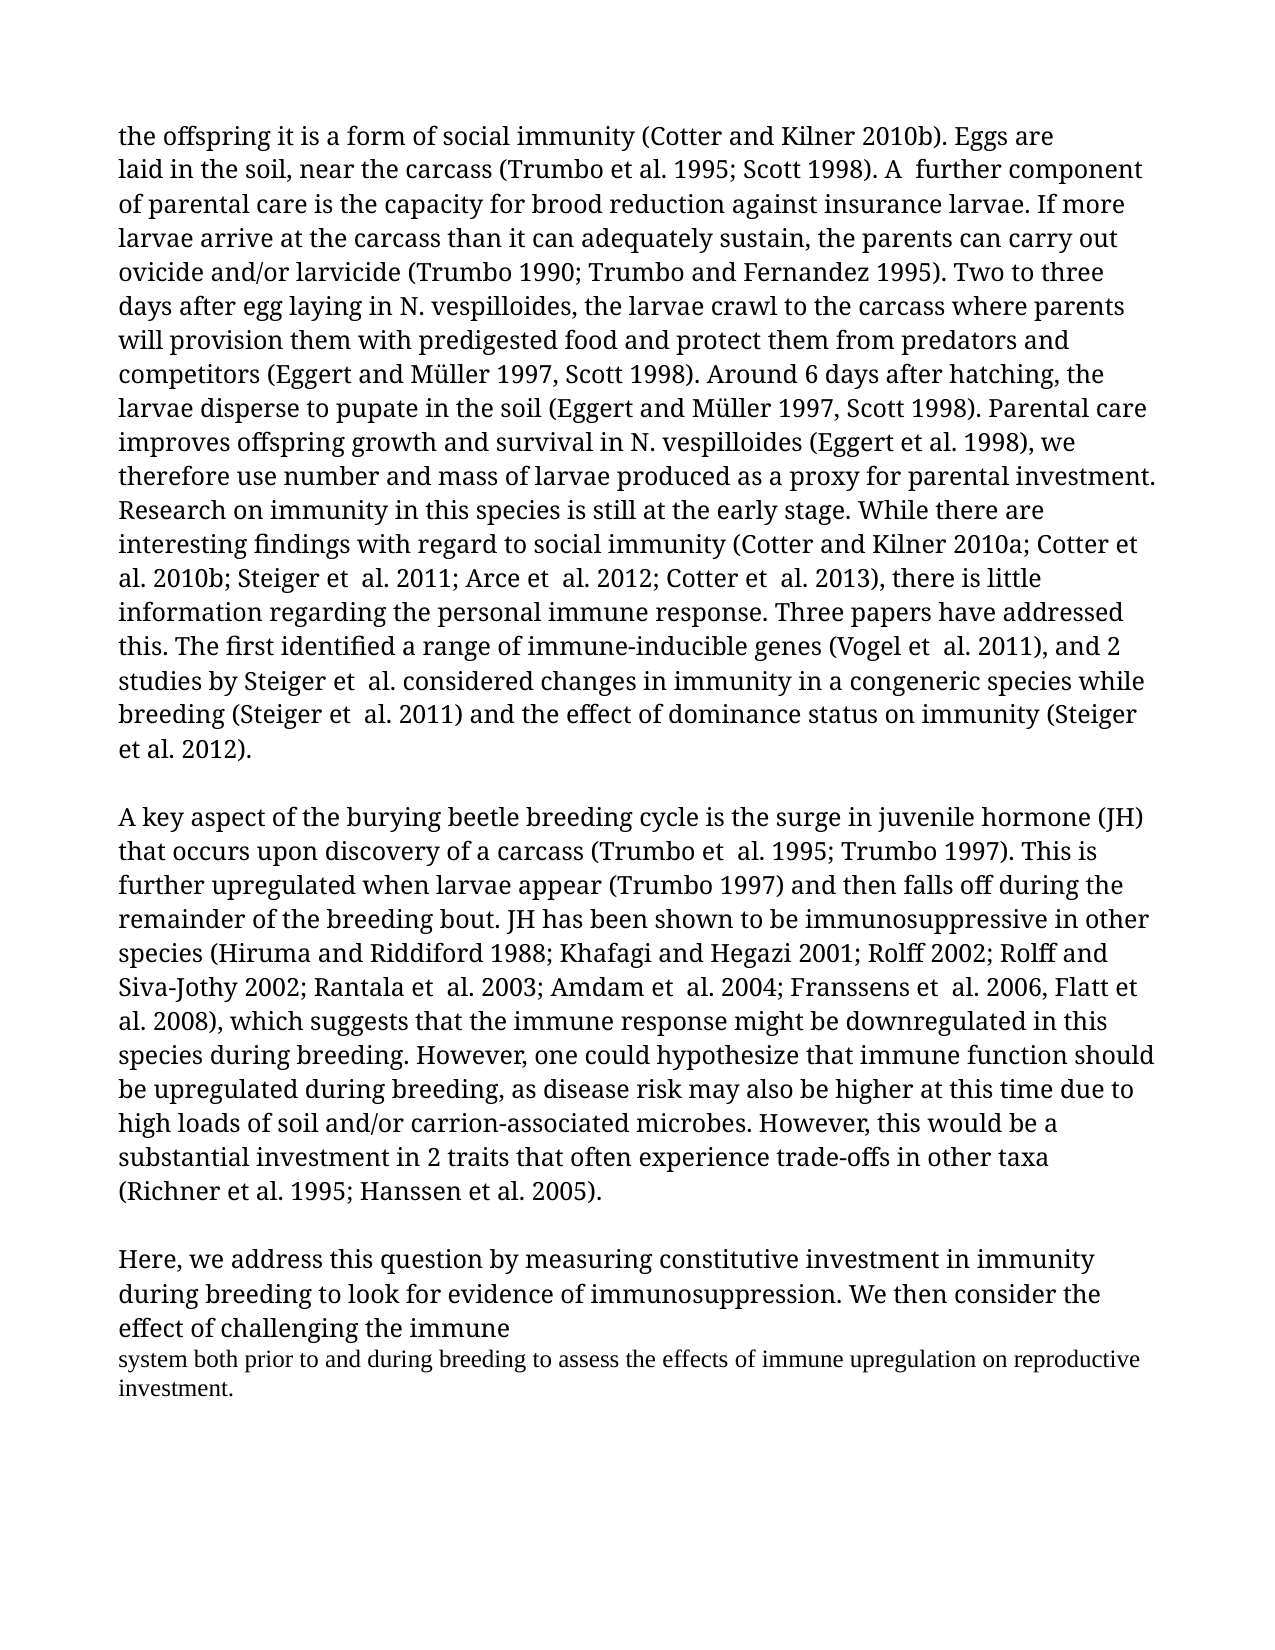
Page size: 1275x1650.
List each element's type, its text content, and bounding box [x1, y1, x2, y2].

text Here, we address this question by measuring constitutive investment in immunity during breeding to look for evidence of immunosuppression. We then consider the effect of challenging the immune [118, 1242, 1157, 1344]
text the offspring it is a form of social immunity (Cotter and Kilner 2010b). Eggs are [118, 118, 1157, 152]
text A key aspect of the burying beetle breeding cycle is the surge in juvenile hormone (JH) that occurs upon discovery of a carcass (Trumbo et al. 1995; Trumbo 1997). This is further upregulated when larvae appear (Trumbo 1997) and then falls off during the remainder of the breeding bout. JH has been shown to be immunosuppressive in other species (Hiruma and Riddiford 1988; Khafagi and Hegazi 2001; Rolff 2002; Rolff and Siva-Jothy 2002; Rantala et al. 2003; Amdam et al. 2004; Franssens et al. 2006, Flatt et al. 2008), which suggests that the immune response might be downregulated in this species during breeding. However, one could hypothesize that immune function should be upregulated during breeding, as disease risk may also be higher at this time due to high loads of soil and/or carrion-associated microbes. However, this would be a substantial investment in 2 traits that often experience trade-offs in other taxa (Richner et al. 1995; Hanssen et al. 2005). [118, 799, 1157, 1208]
text system both prior to and during breeding to assess the effects of immune upregulation on reproductive investment. [118, 1344, 1157, 1402]
text laid in the soil, near the carcass (Trumbo et al. 1995; Scott 1998). A further component of parental care is the capacity for brood reduction against insurance larvae. If more larvae arrive at the carcass than it can adequately sustain, the parents can carry out ovicide and/or larvicide (Trumbo 1990; Trumbo and Fernandez 1995). Two to three days after egg laying in N. vespilloides, the larvae crawl to the carcass where parents will provision them with predigested food and protect them from predators and competitors (Eggert and Müller 1997, Scott 1998). Around 6 days after hatching, the larvae disperse to pupate in the soil (Eggert and Müller 1997, Scott 1998). Parental care improves offspring growth and survival in N. vespilloides (Eggert et al. 1998), we therefore use number and mass of larvae produced as a proxy for parental investment. Research on immunity in this species is still at the early stage. While there are interesting findings with regard to social immunity (Cotter and Kilner 2010a; Cotter et al. 2010b; Steiger et al. 2011; Arce et al. 2012; Cotter et al. 2013), there is little information regarding the personal immune response. Three papers have addressed this. The first identified a range of immune-inducible genes (Vogel et al. 2011), and 2 studies by Steiger et al. considered changes in immunity in a congeneric species while breeding (Steiger et al. 2011) and the effect of dominance status on immunity (Steiger et al. 2012). [118, 152, 1157, 765]
